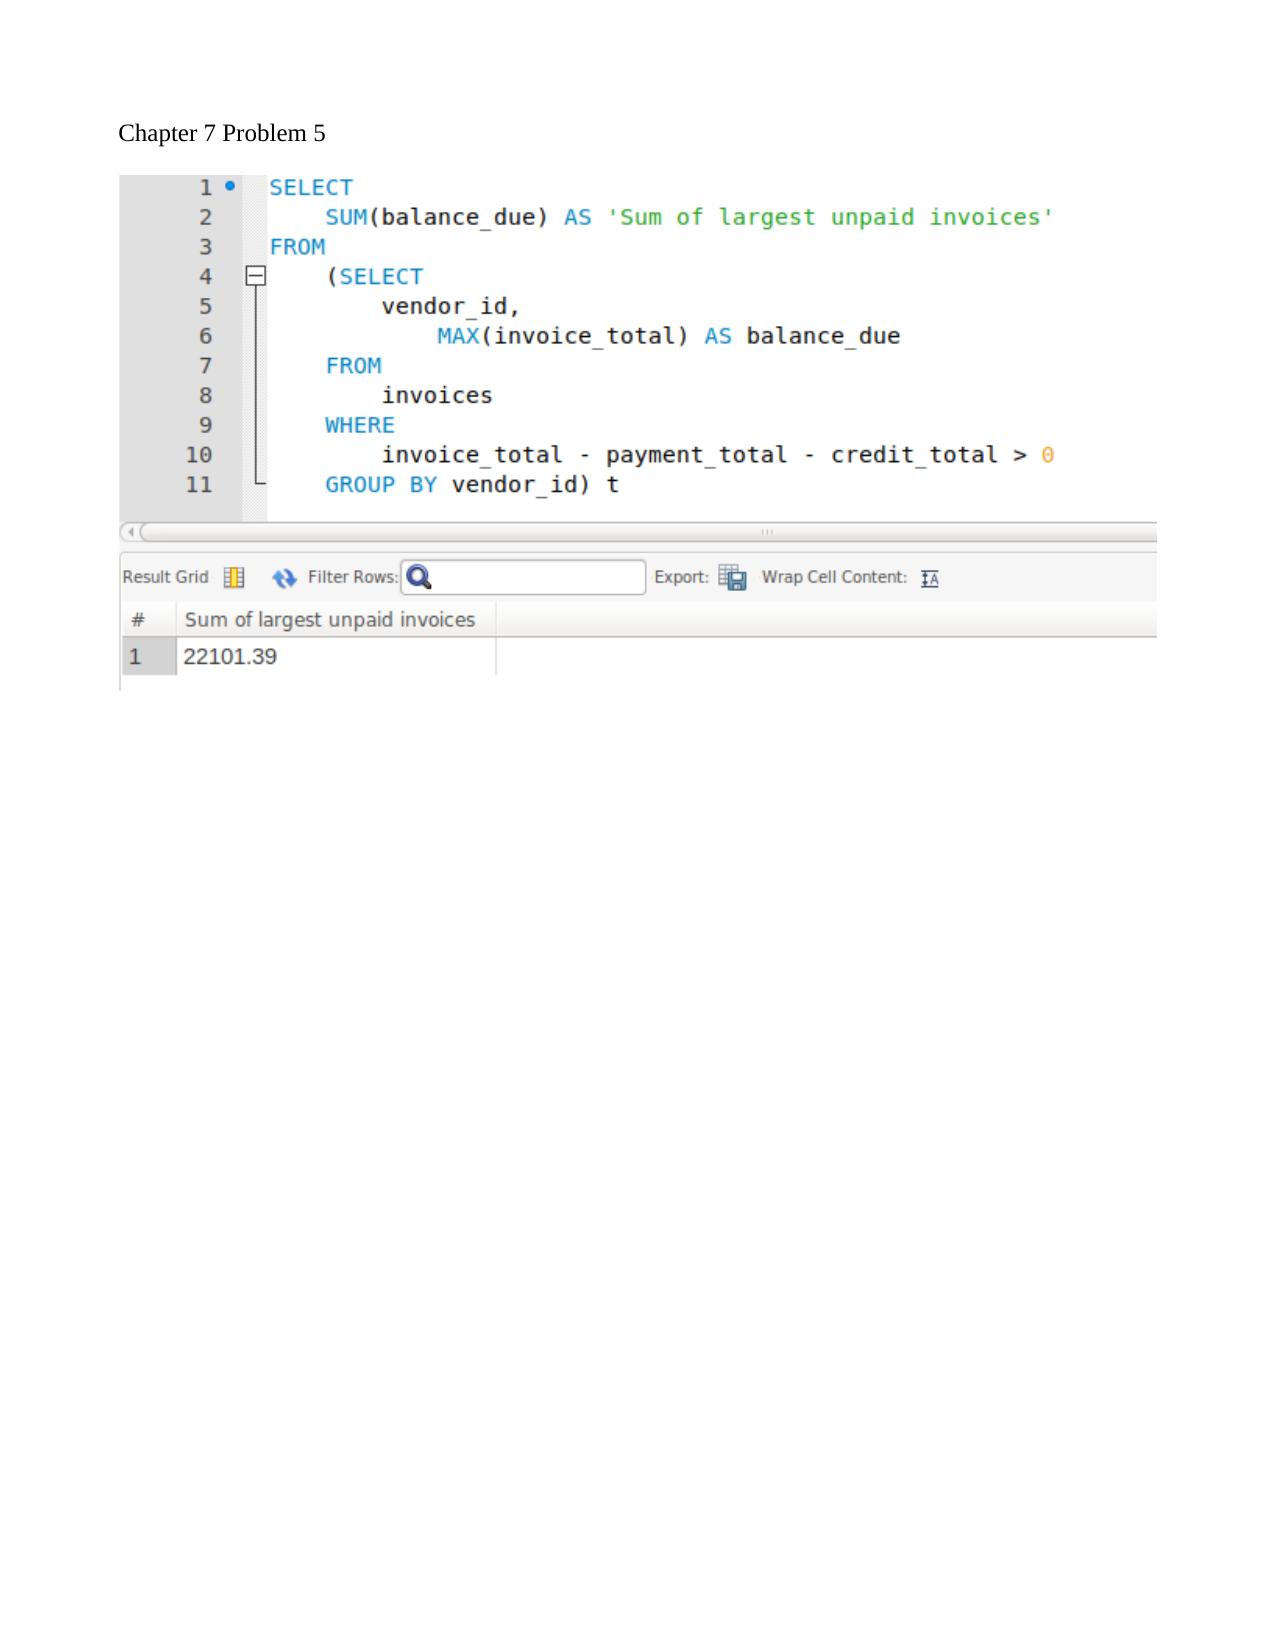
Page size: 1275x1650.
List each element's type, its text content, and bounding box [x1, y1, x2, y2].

picture [118, 175, 1157, 691]
text Chapter 7 Problem 5 [118, 118, 1157, 147]
